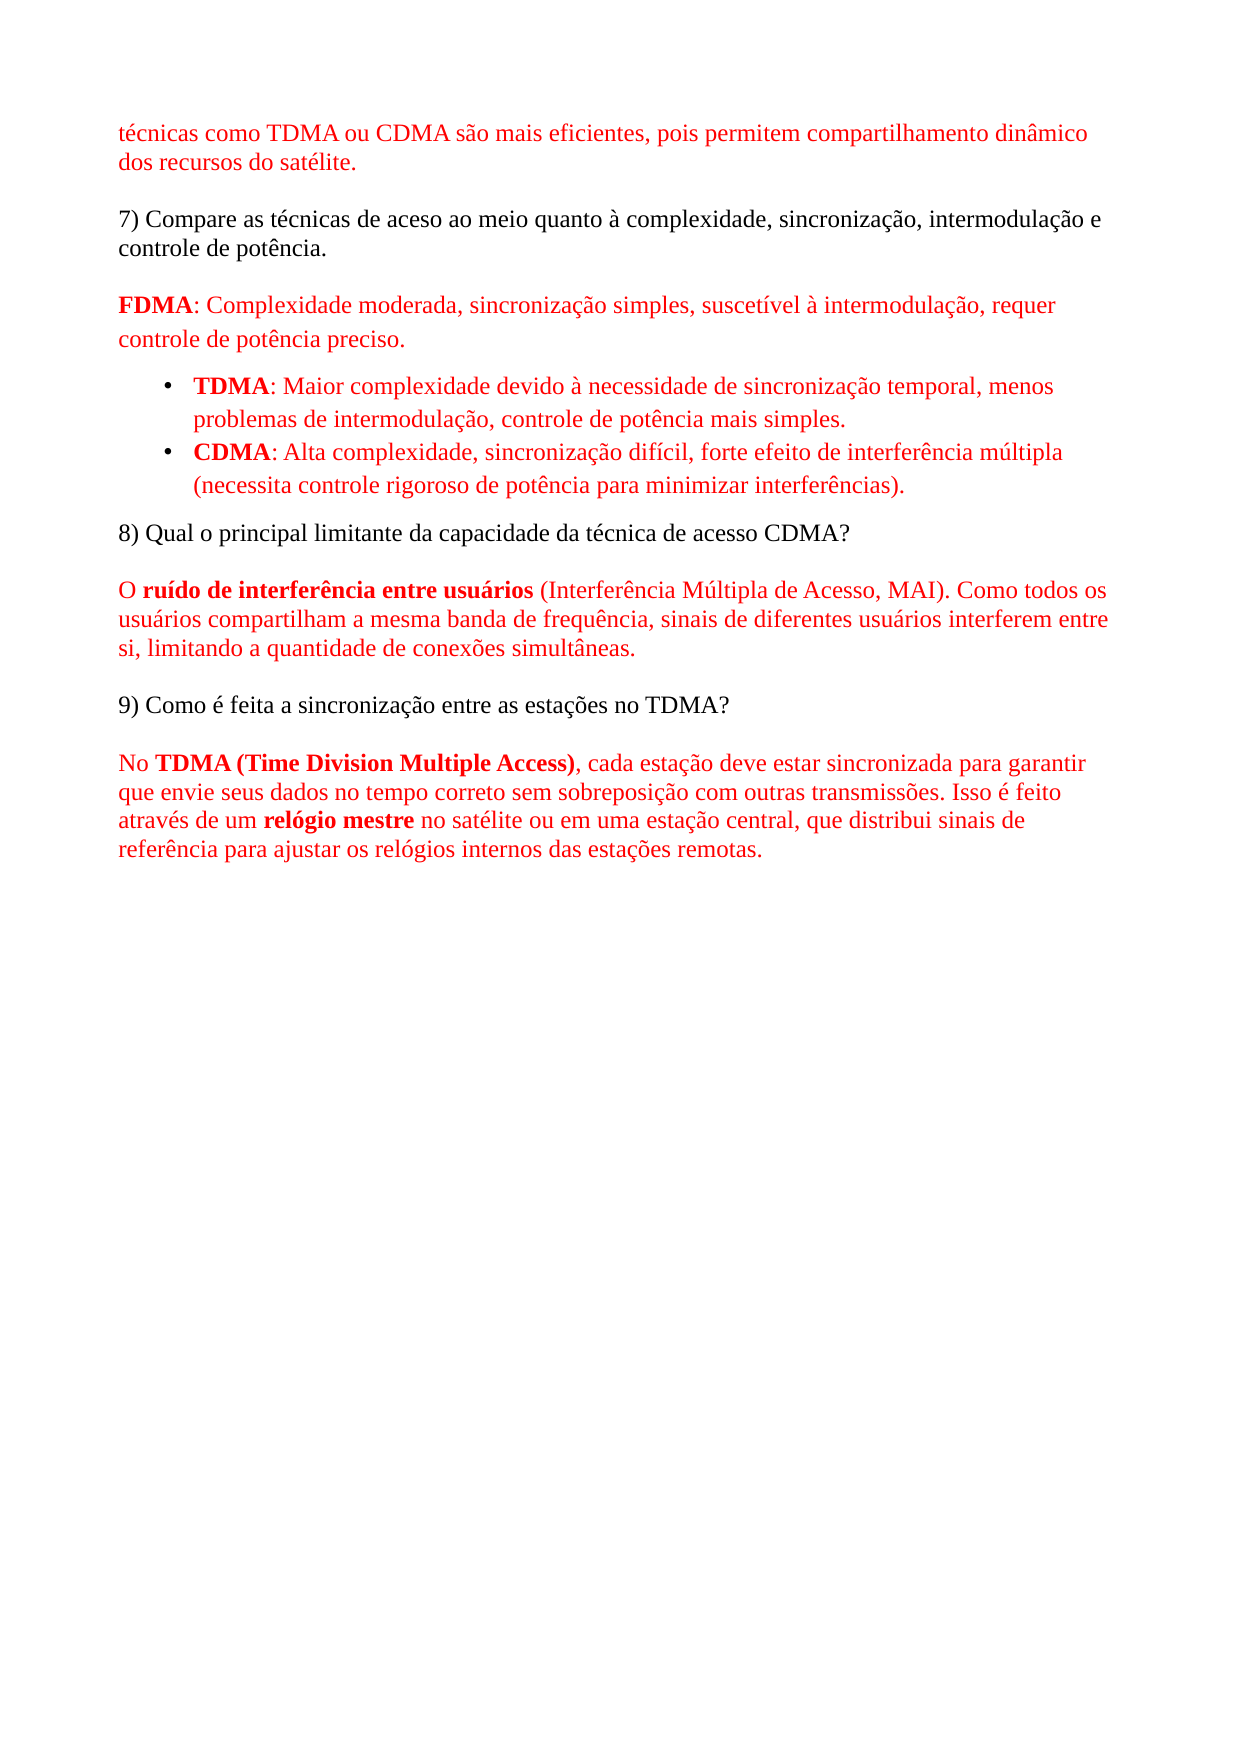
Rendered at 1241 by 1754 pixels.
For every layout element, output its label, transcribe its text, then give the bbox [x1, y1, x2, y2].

list TDMA: Maior complexidade devido à necessidade de sincronização temporal, menos problemas de intermodulação, controle de potência mais simples. [164, 371, 1122, 433]
list CDMA: Alta complexidade, sincronização difícil, forte efeito de interferência múltipla (necessita controle rigoroso de potência para minimizar interferências). [164, 437, 1122, 499]
text FDMA: Complexidade moderada, sincronização simples, suscetível à intermodulação, requer controle de potência preciso. [118, 291, 1122, 352]
text 9) Como é feita a sincronização entre as estações no TDMA? [118, 690, 1122, 719]
text O ruído de interferência entre usuários (Interferência Múltipla de Acesso, MAI). Como todos os usuários compartilham a mesma banda de frequência, sinais de diferentes usuários interferem entre si, limitando a quantidade de conexões simultâneas. [118, 575, 1122, 662]
text 7) Compare as técnicas de aceso ao meio quanto à complexidade, sincronização, intermodulação e controle de potência. [118, 204, 1122, 262]
text técnicas como TDMA ou CDMA são mais eficientes, pois permitem compartilhamento dinâmico dos recursos do satélite. [118, 118, 1122, 176]
text No TDMA (Time Division Multiple Access), cada estação deve estar sincronizada para garantir que envie seus dados no tempo correto sem sobreposição com outras transmissões. Isso é feito através de um relógio mestre no satélite ou em uma estação central, que distribui sinais de referência para ajustar os relógios internos das estações remotas. [118, 748, 1122, 863]
text 8) Qual o principal limitante da capacidade da técnica de acesso CDMA? [118, 518, 1122, 547]
